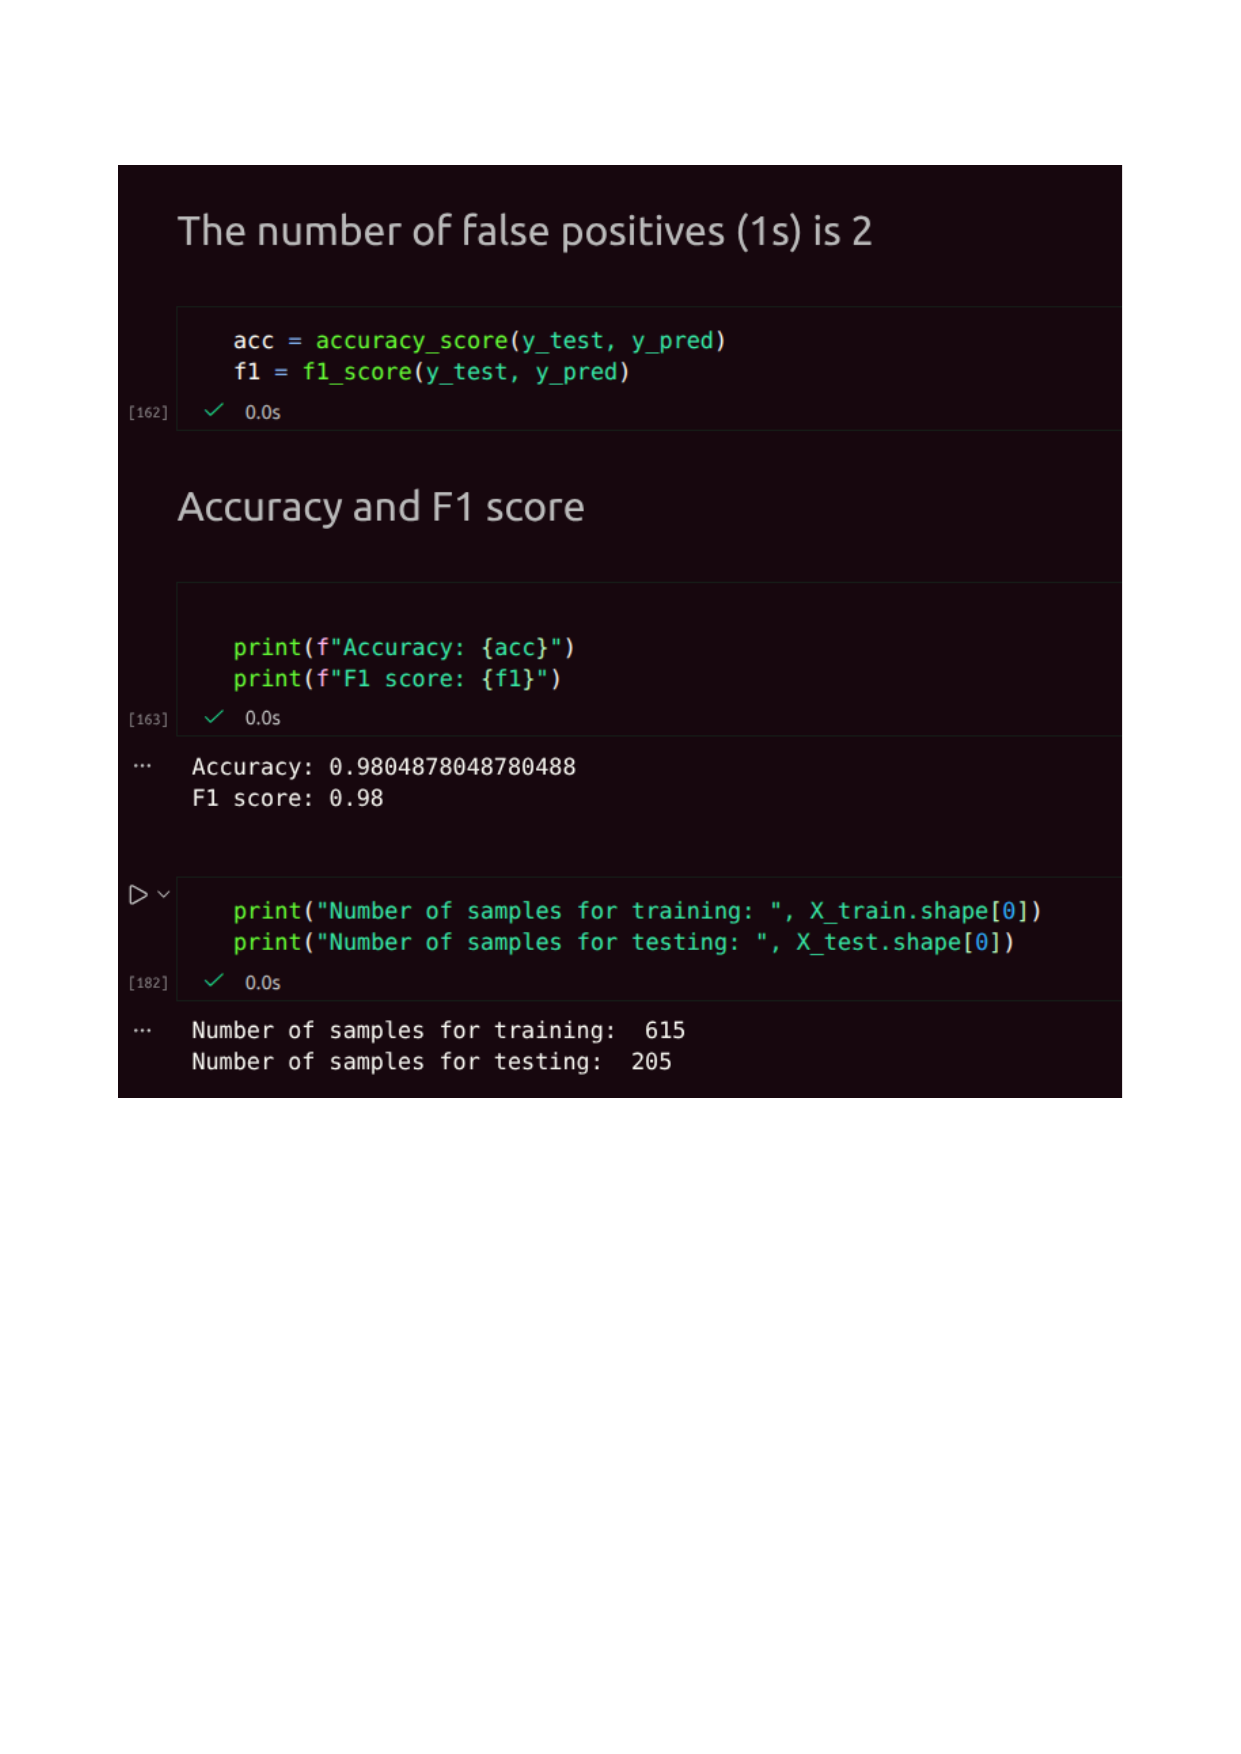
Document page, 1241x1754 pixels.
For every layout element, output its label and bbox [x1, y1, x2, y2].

picture [118, 165, 1123, 1098]
